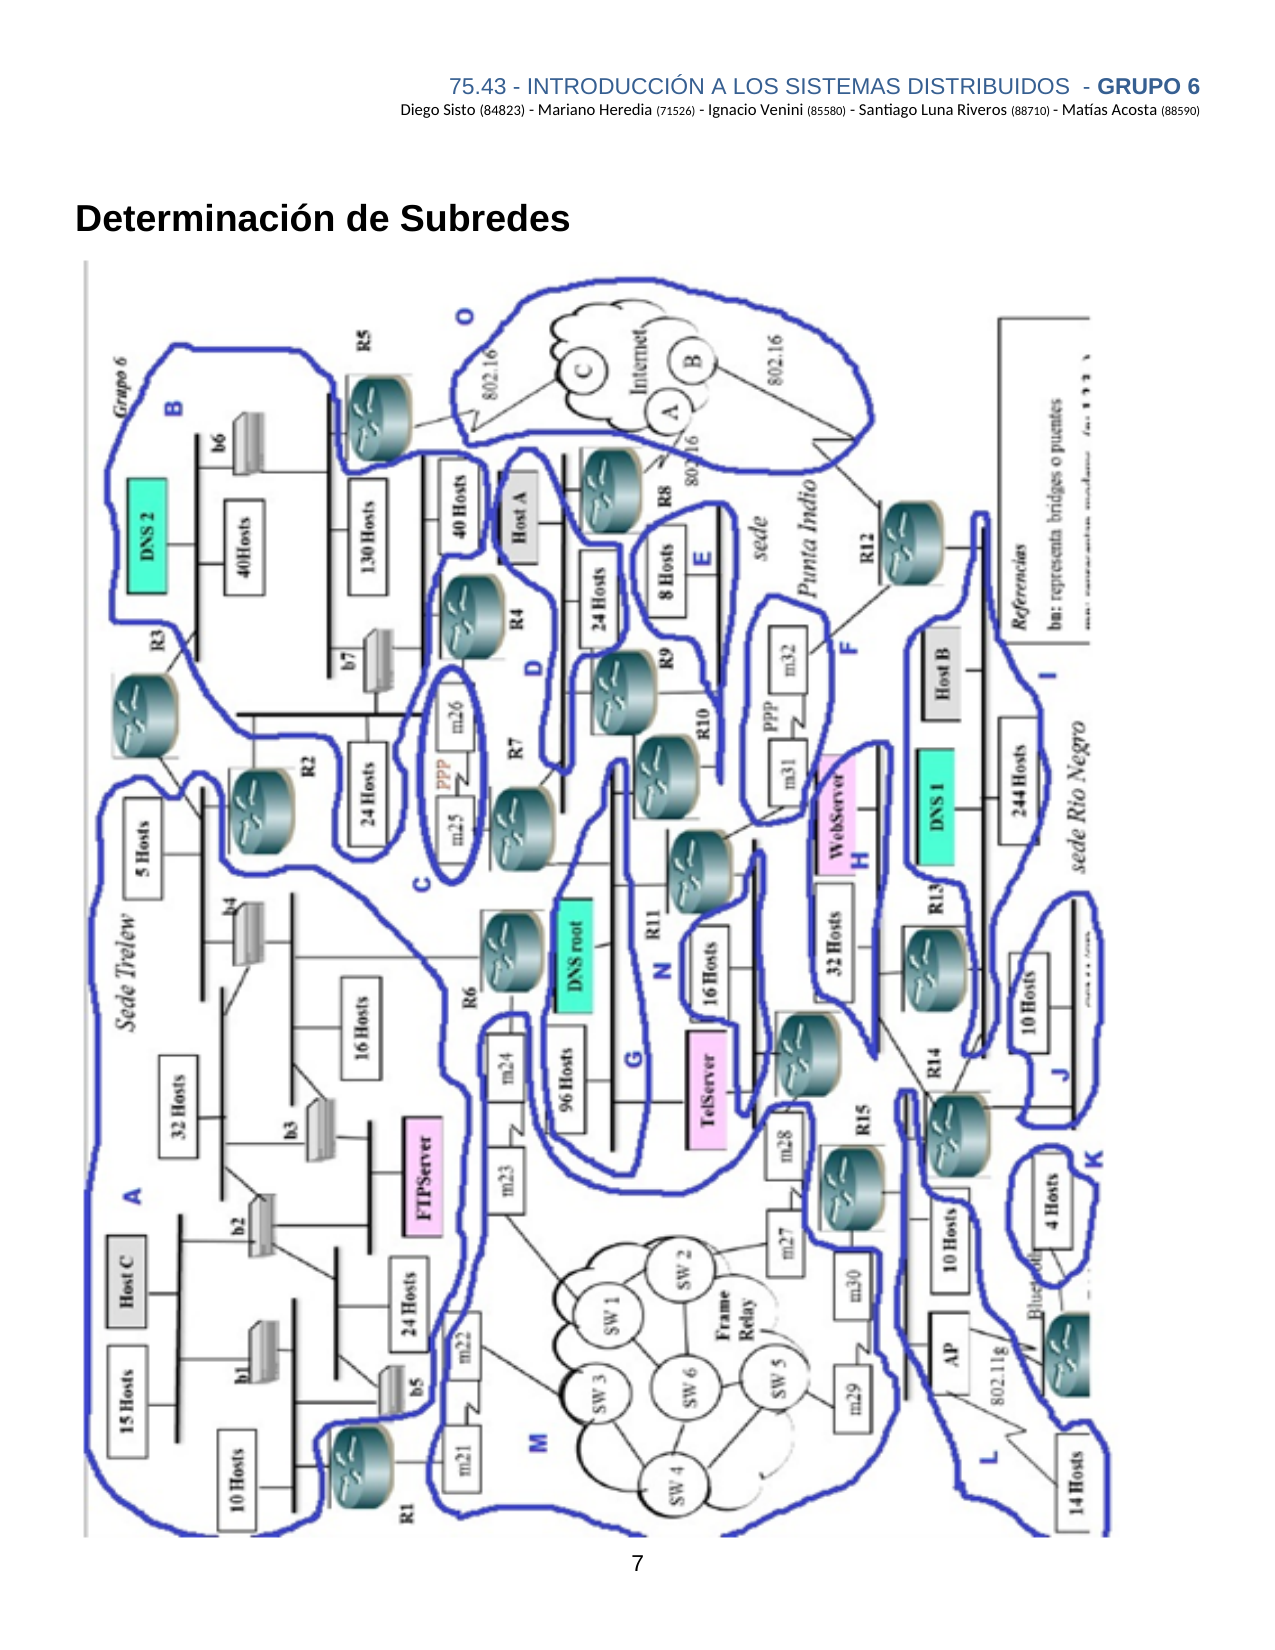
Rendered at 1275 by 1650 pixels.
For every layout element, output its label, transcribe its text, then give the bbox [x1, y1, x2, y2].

picture [81, 257, 1124, 1542]
subtitle Determinación de Subredes [75, 198, 1200, 240]
